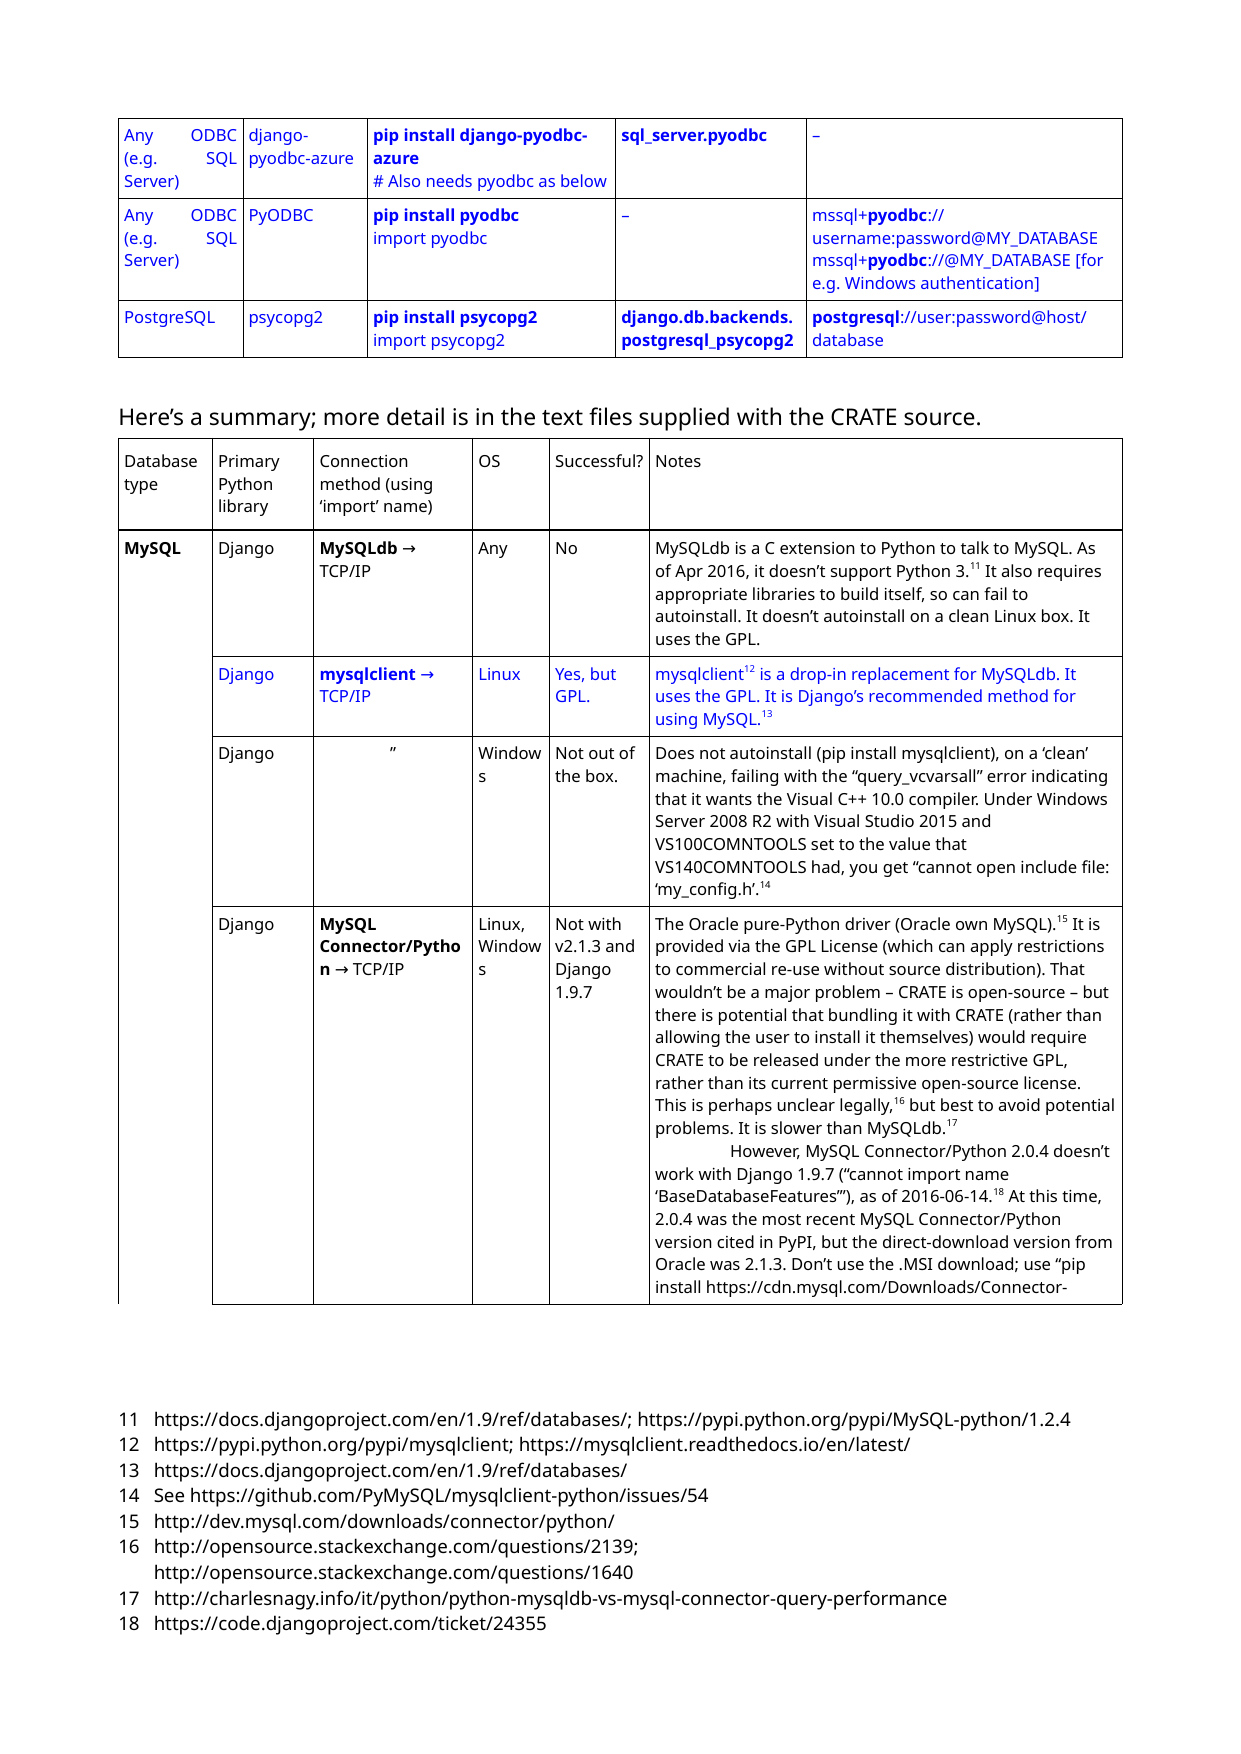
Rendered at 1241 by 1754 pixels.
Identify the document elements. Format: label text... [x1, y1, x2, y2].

table_header Connection method (using ‘import’ name) [314, 439, 472, 529]
table_cell PyODBC [244, 199, 367, 300]
table_cell PostgreSQL [119, 301, 243, 357]
table_cell – [616, 199, 806, 300]
table_cell django.db.backends.postgresql_psycopg2 [616, 301, 806, 357]
table_cell Does not autoinstall (pip install mysqlclient), on a ‘clean’ machine, failing with the “query_vcvarsall” error indicating that it wants the Visual C++ 10.0 compiler. Under Windows Server 2008 R2 with Visual Studio 2015 and VS100COMNTOOLS set to the value that VS140COMNTOOLS had, you get “cannot open include file: ‘my_config.h’. [650, 737, 1122, 906]
table_cell MySQLdb → TCP/IP [314, 531, 472, 656]
table_cell pip install django-pyodbc-azure # Also needs pyodbc as below [368, 119, 615, 198]
table_cell sql_server.pyodbc [616, 119, 806, 198]
table_cell Not out of the box. [550, 737, 649, 906]
table_cell MySQLdb is a C extension to Python to talk to MySQL. As of Apr 2016, it doesn’t support Python 3. It also requires appropriate libraries to build itself, so can fail to autoinstall. It doesn’t autoinstall on a clean Linux box. It uses the GPL. [650, 531, 1122, 656]
table_cell The Oracle pure-Python driver (Oracle own MySQL). It is provided via the GPL License (which can apply restrictions to commercial re-use without source distribution). That wouldn’t be a major problem – CRATE is open-source – but there is potential that bundling it with CRATE (rather than allowing the user to install it themselves) would require CRATE to be released under the more restrictive GPL, rather than its current permissive open-source license. This is perhaps unclear legally, but best to avoid potential problems. It is slower than MySQLdb. However, MySQL Connector/Python 2.0.4 doesn’t work with Django 1.9.7 (“cannot import name ‘BaseDatabaseFeatures’”), as of 2016-06-14. At this time, 2.0.4 was the most recent MySQL Connector/Python version cited in PyPI, but the direct-download version from Oracle was 2.1.3. Don’t use the .MSI download; use “pip install https://cdn.mysql.com/Downloads/Connector- [650, 907, 1122, 1304]
table_cell mssql+pyodbc://username:password@MY_DATABASE mssql+pyodbc://@MY_DATABASE [for e.g. Windows authentication] [807, 199, 1122, 300]
table_cell Any ODBC (e.g. SQL Server) [119, 119, 243, 198]
table_cell Linux, Windows [473, 907, 549, 1304]
table_cell No [550, 531, 649, 656]
table_cell Django [213, 907, 313, 1304]
table_cell [119, 656, 212, 736]
table_cell Any ODBC (e.g. SQL Server) [119, 199, 243, 300]
table_cell mysqlclient is a drop-in replacement for MySQLdb. It uses the GPL. It is Django’s recommended method for using MySQL. [650, 657, 1122, 736]
table_cell Not with v2.1.3 and Django 1.9.7 [550, 907, 649, 1304]
table_cell pip install pyodbc import pyodbc [368, 199, 615, 300]
table_cell psycopg2 [244, 301, 367, 357]
table_header OS [473, 439, 549, 529]
table_cell Django [213, 531, 313, 656]
table_cell Django [213, 657, 313, 736]
table_cell Yes, but GPL. [550, 657, 649, 736]
table_cell [119, 906, 212, 1304]
table_cell MySQL [119, 531, 212, 656]
table_cell ” [314, 737, 472, 906]
table_cell MySQL Connector/Python → TCP/IP [314, 907, 472, 1304]
table_header Successful? [550, 439, 649, 529]
table_cell Linux [473, 657, 549, 736]
table_cell Windows [473, 737, 549, 906]
text Here’s a summary; more detail is in the text files supplied with the CRATE source. [118, 400, 1122, 432]
table_cell mysqlclient → TCP/IP [314, 657, 472, 736]
table_cell – [807, 119, 1122, 198]
table_cell pip install psycopg2 import psycopg2 [368, 301, 615, 357]
table_cell django-pyodbc-azure [244, 119, 367, 198]
table_cell [119, 736, 212, 906]
table_cell Any [473, 531, 549, 656]
table_header Notes [650, 439, 1122, 529]
table_header Primary Python library [213, 439, 313, 529]
table_cell Django [213, 737, 313, 906]
table_header Database type [119, 439, 212, 529]
table_cell postgresql://user:password@host/database [807, 301, 1122, 357]
